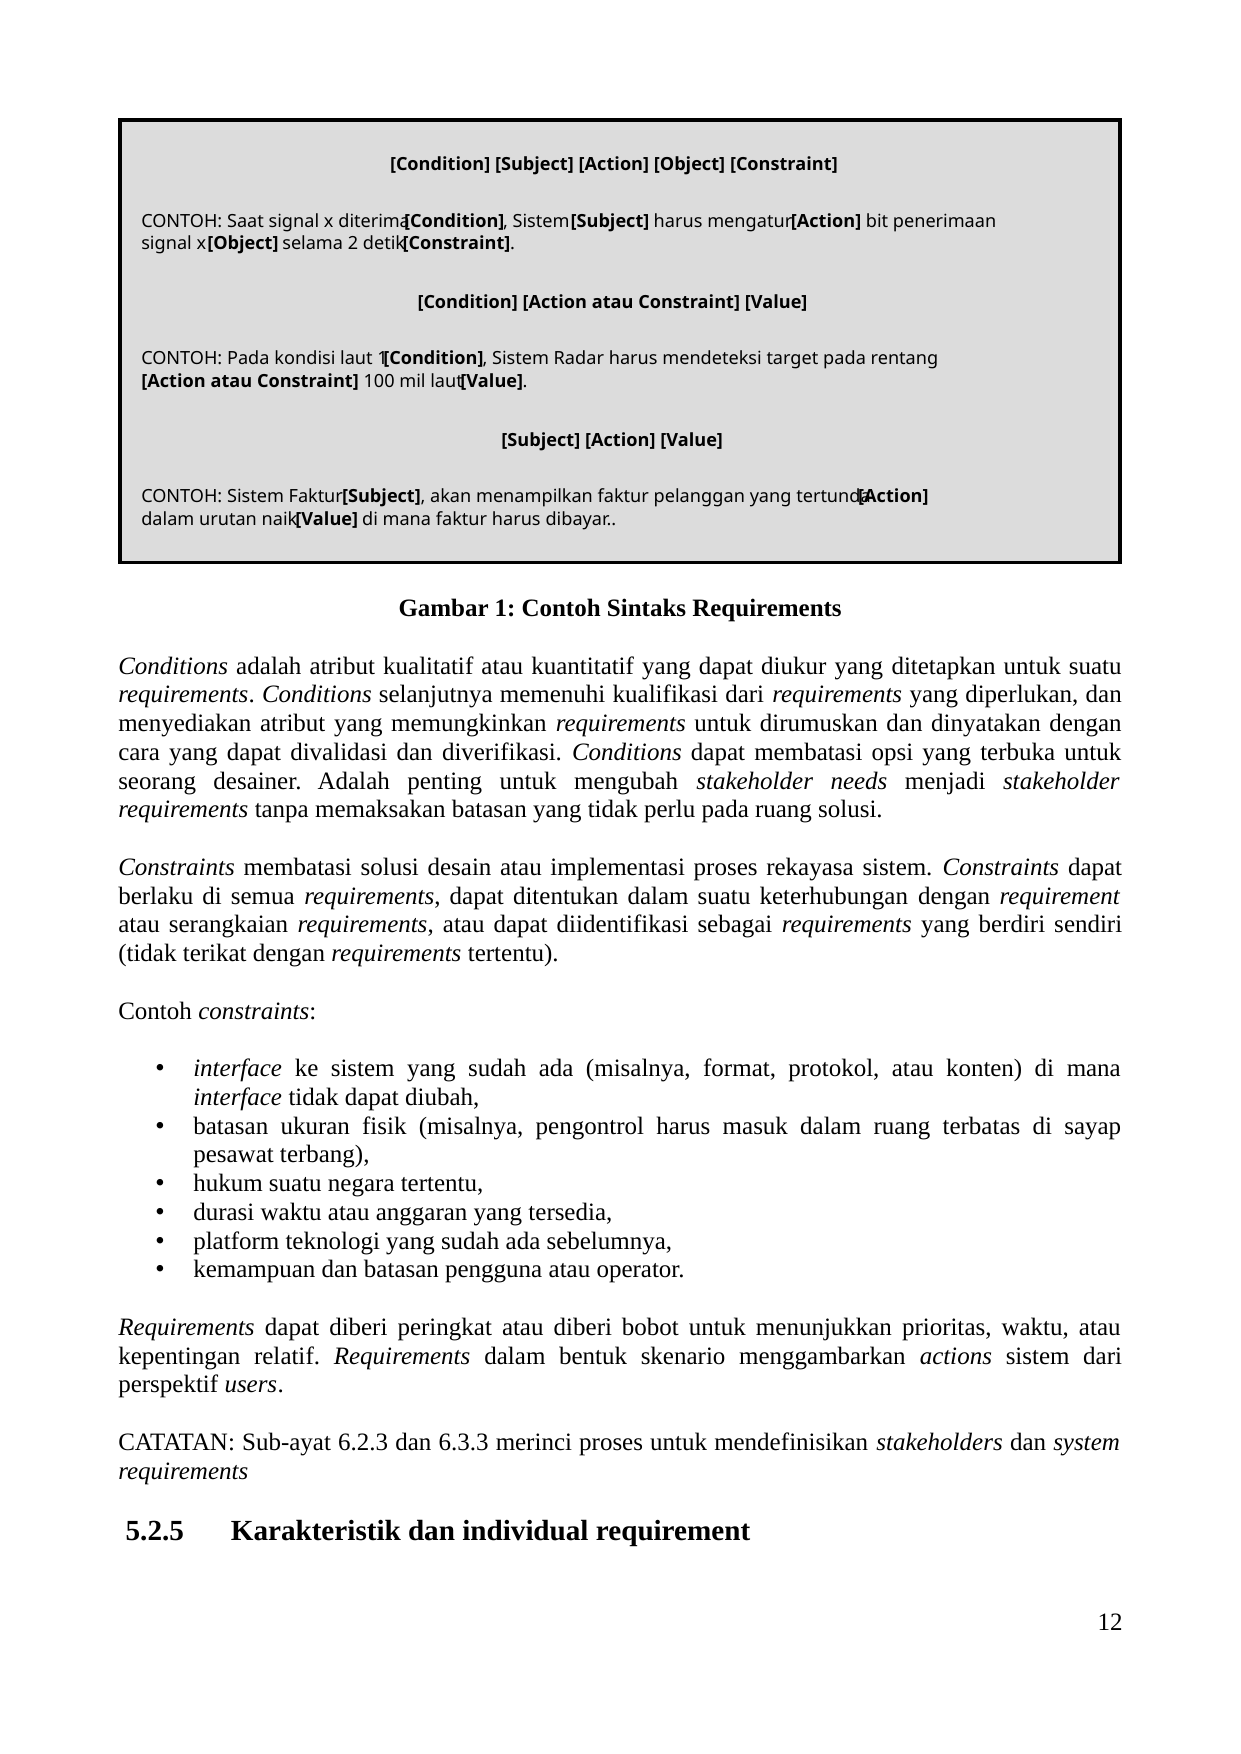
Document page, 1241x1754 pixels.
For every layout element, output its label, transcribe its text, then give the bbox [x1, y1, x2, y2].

text Conditions adalah atribut kualitatif atau kuantitatif yang dapat diukur yang ditetapkan untuk suatu requirements. Conditions selanjutnya memenuhi kualifikasi dari requirements yang diperlukan, dan menyediakan atribut yang memungkinkan requirements untuk dirumuskan dan dinyatakan dengan cara yang dapat divalidasi dan diverifikasi. Conditions dapat membatasi opsi yang terbuka untuk seorang desainer. Adalah penting untuk mengubah stakeholder needs menjadi stakeholder requirements tanpa memaksakan batasan yang tidak perlu pada ruang solusi. [118, 651, 1122, 823]
list batasan ukuran fisik (misalnya, pengontrol harus masuk dalam ruang terbatas di sayap pesawat terbang), [156, 1111, 1122, 1168]
list interface ke sistem yang sudah ada (misalnya, format, protokol, atau konten) di mana interface tidak dapat diubah, [156, 1053, 1122, 1111]
text Contoh constraints: [118, 996, 1122, 1024]
text Constraints membatasi solusi desain atau implementasi proses rekayasa sistem. Constraints dapat berlaku di semua requirements, dapat ditentukan dalam suatu keterhubungan dengan requirement atau serangkaian requirements, atau dapat diidentifikasi sebagai requirements yang berdiri sendiri (tidak terikat dengan requirements tertentu). [118, 852, 1122, 967]
list kemampuan dan batasan pengguna atau operator. [156, 1254, 1122, 1283]
list Karakteristik dan individual requirement [118, 1513, 1122, 1547]
list durasi waktu atau anggaran yang tersedia, [156, 1197, 1122, 1226]
list platform teknologi yang sudah ada sebelumnya, [156, 1226, 1122, 1254]
text Requirements dapat diberi peringkat atau diberi bobot untuk menunjukkan prioritas, waktu, atau kepentingan relatif. Requirements dalam bentuk skenario menggambarkan actions sistem dari perspektif users. [118, 1312, 1122, 1398]
text CATATAN: Sub-ayat 6.2.3 dan 6.3.3 merinci proses untuk mendefinisikan stakeholders dan system requirements [118, 1427, 1122, 1484]
text Gambar 1: Contoh Sintaks Requirements [118, 593, 1122, 622]
list hukum suatu negara tertentu, [156, 1168, 1122, 1197]
